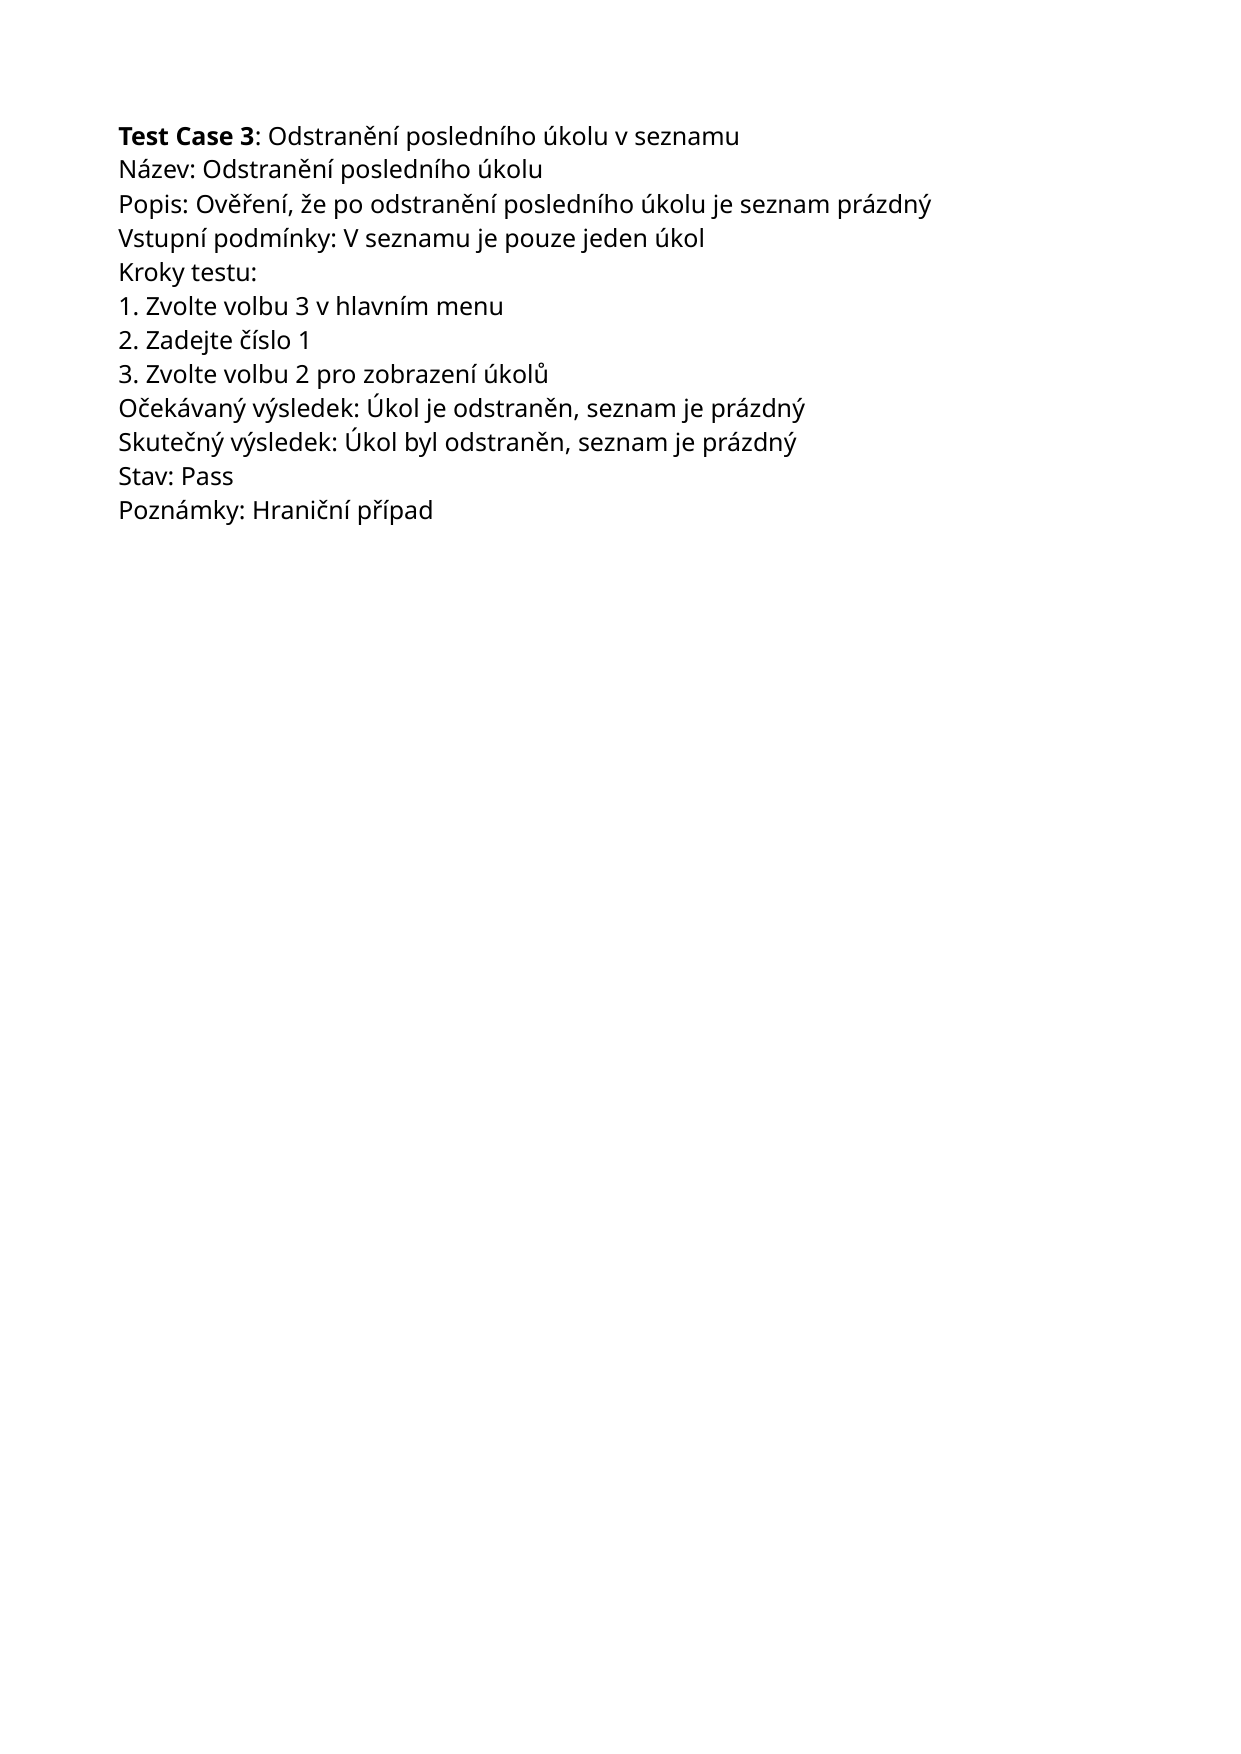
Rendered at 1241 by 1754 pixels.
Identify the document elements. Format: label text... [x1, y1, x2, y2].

text Test Case 3: Odstranění posledního úkolu v seznamu Název: Odstranění posledního úkolu Popis: Ověření, že po odstranění posledního úkolu je seznam prázdný Vstupní podmínky: V seznamu je pouze jeden úkol Kroky testu: 1. Zvolte volbu 3 v hlavním menu 2. Zadejte číslo 1 3. Zvolte volbu 2 pro zobrazení úkolů Očekávaný výsledek: Úkol je odstraněn, seznam je prázdný Skutečný výsledek: Úkol byl odstraněn, seznam je prázdný Stav: Pass Poznámky: Hraniční případ [118, 118, 1122, 527]
